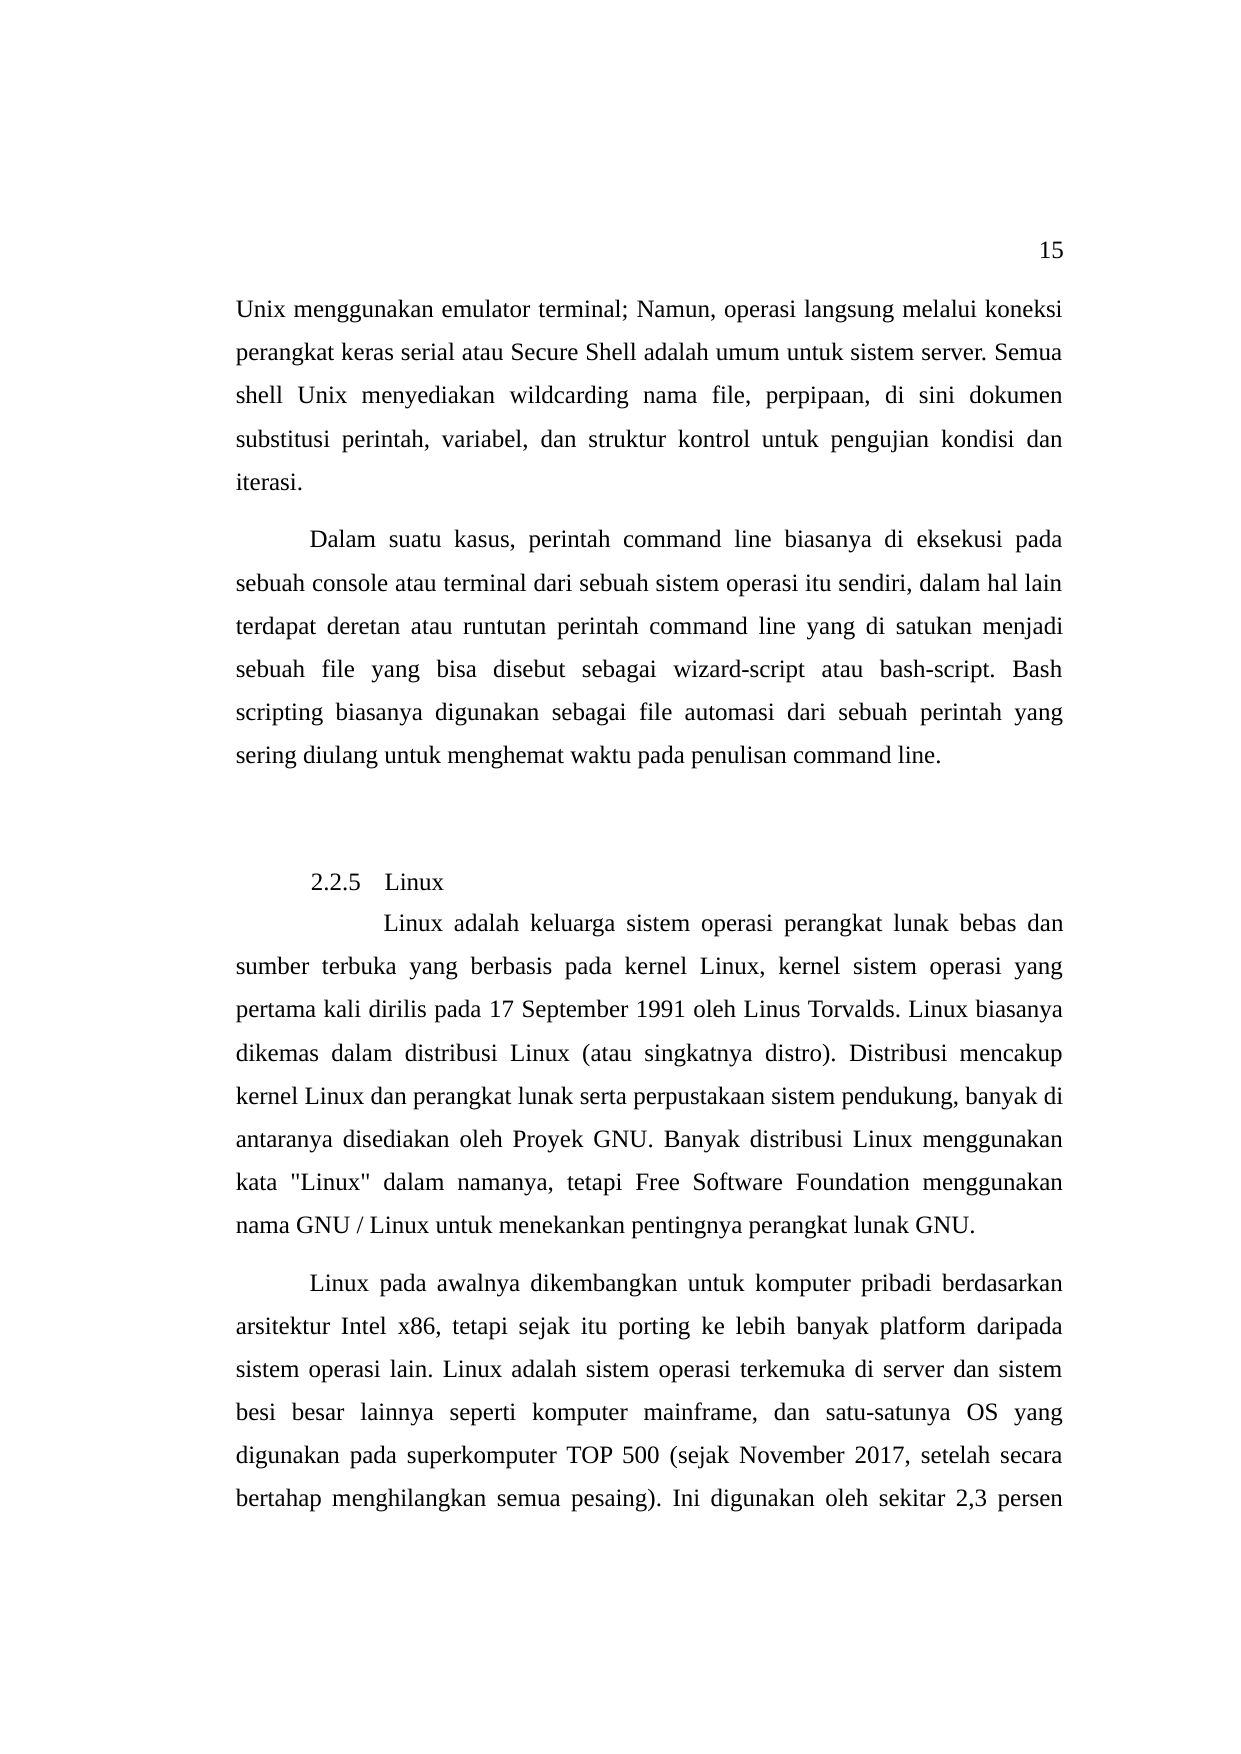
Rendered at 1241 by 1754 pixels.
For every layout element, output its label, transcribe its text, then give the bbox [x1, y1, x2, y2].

text Linux adalah keluarga sistem operasi perangkat lunak bebas dan sumber terbuka yang berbasis pada kernel Linux, kernel sistem operasi yang pertama kali dirilis pada 17 September 1991 oleh Linus Torvalds. Linux biasanya dikemas dalam distribusi Linux (atau singkatnya distro). Distribusi mencakup kernel Linux dan perangkat lunak serta perpustakaan sistem pendukung, banyak di antaranya disediakan oleh Proyek GNU. Banyak distribusi Linux menggunakan kata "Linux" dalam namanya, tetapi Free Software Foundation menggunakan nama GNU / Linux untuk menekankan pentingnya perangkat lunak GNU. [236, 908, 1063, 1239]
text Unix menggunakan emulator terminal; Namun, operasi langsung melalui koneksi perangkat keras serial atau Secure Shell adalah umum untuk sistem server. Semua shell Unix menyediakan wildcarding nama file, perpipaan, di sini dokumen substitusi perintah, variabel, dan struktur kontrol untuk pengujian kondisi dan iterasi. [236, 294, 1063, 496]
text Dalam suatu kasus, perintah command line biasanya di eksekusi pada sebuah console atau terminal dari sebuah sistem operasi itu sendiri, dalam hal lain terdapat deretan atau runtutan perintah command line yang di satukan menjadi sebuah file yang bisa disebut sebagai wizard-script atau bash-script. Bash scripting biasanya digunakan sebagai file automasi dari sebuah perintah yang sering diulang untuk menghemat waktu pada penulisan command line. [236, 524, 1063, 769]
text Linux pada awalnya dikembangkan untuk komputer pribadi berdasarkan arsitektur Intel x86, tetapi sejak itu porting ke lebih banyak platform daripada sistem operasi lain. Linux adalah sistem operasi terkemuka di server dan sistem besi besar lainnya seperti komputer mainframe, dan satu-satunya OS yang digunakan pada superkomputer TOP 500 (sejak November 2017, setelah secara bertahap menghilangkan semua pesaing). Ini digunakan oleh sekitar 2,3 persen [236, 1268, 1063, 1512]
subtitle Linux [311, 867, 1063, 896]
